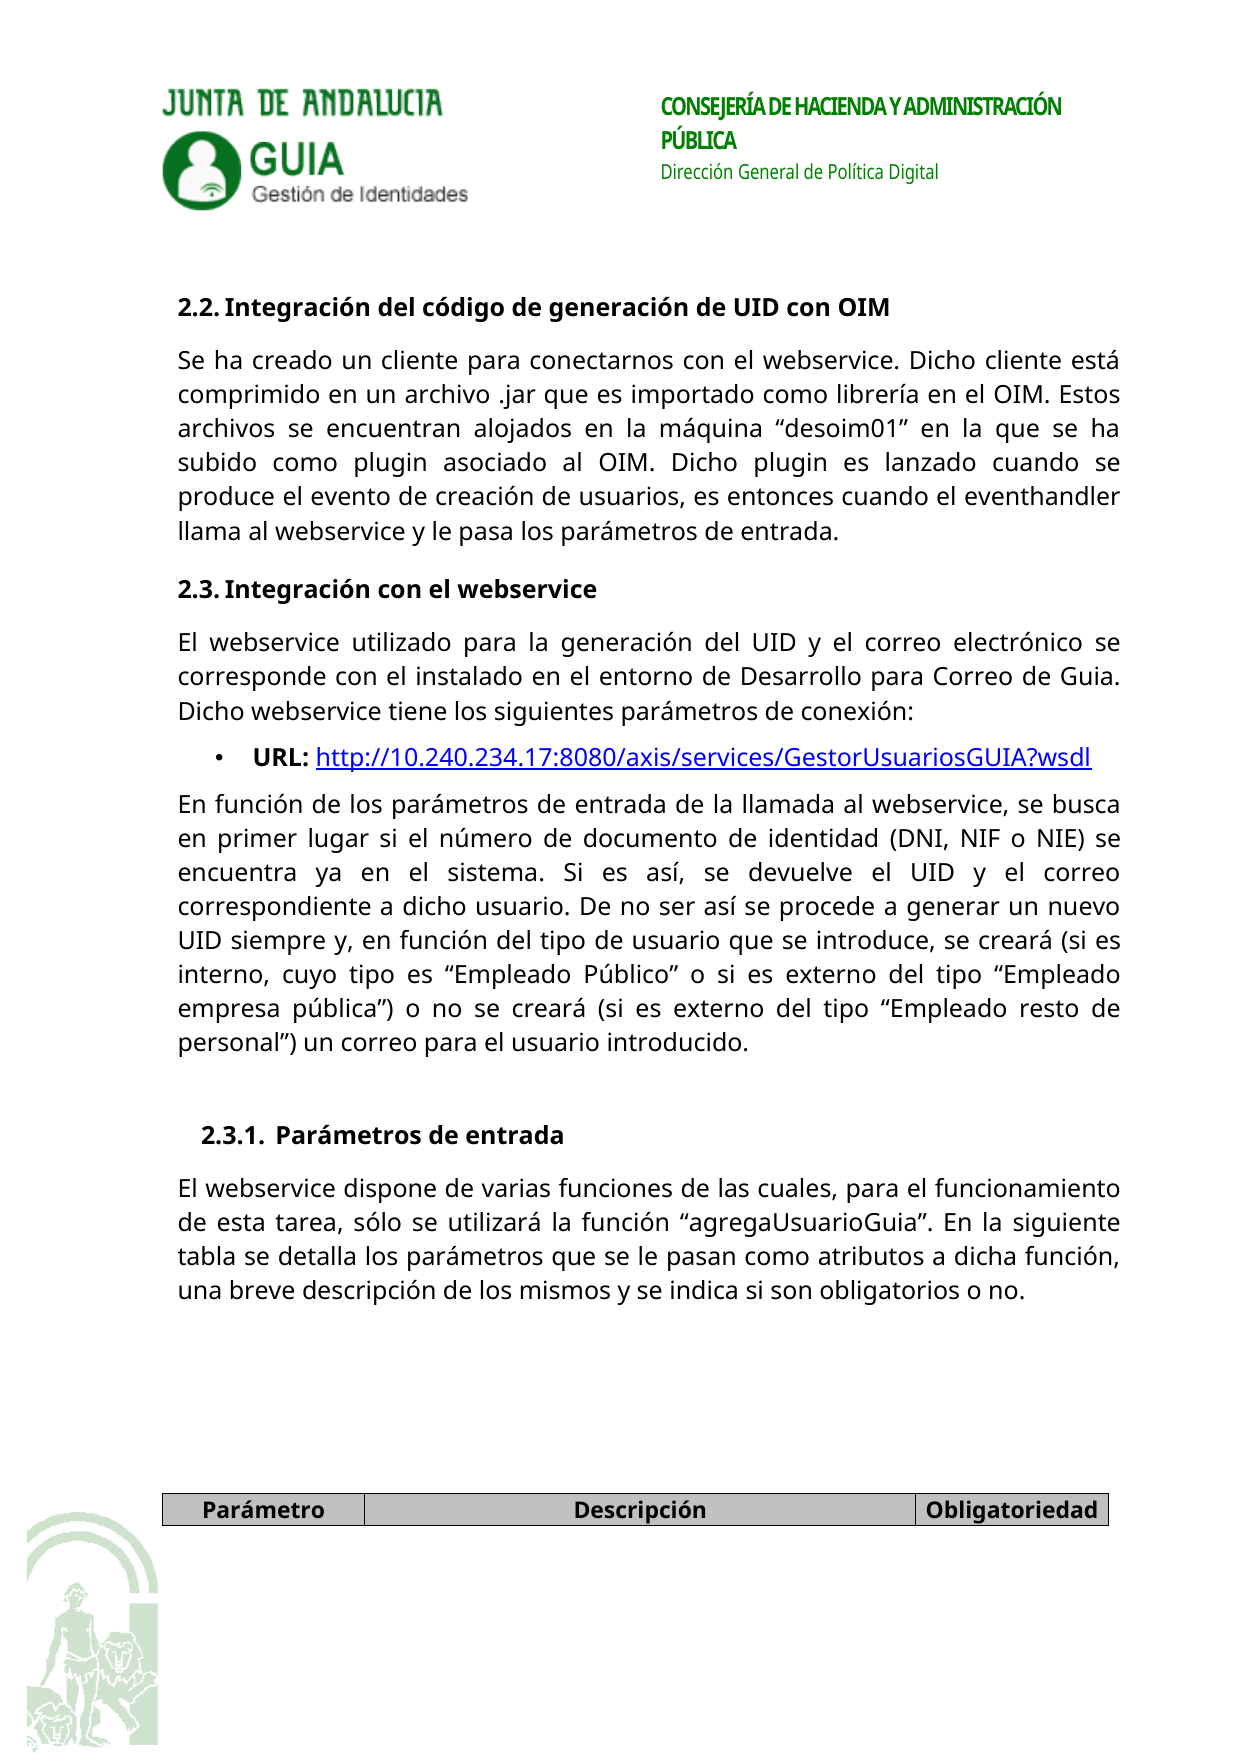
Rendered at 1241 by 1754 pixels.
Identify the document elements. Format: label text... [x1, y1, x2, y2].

subtitle Integración del código de generación de UID con OIM [177, 290, 1122, 324]
table_header Descripción [365, 1494, 915, 1525]
list URL: http://10.240.234.17:8080/axis/services/GestorUsuariosGUIA?wsdl [215, 740, 1122, 774]
table_header Parámetro [163, 1494, 364, 1525]
picture [147, 82, 498, 225]
picture [26, 1511, 159, 1753]
text En función de los parámetros de entrada de la llamada al webservice, se busca en primer lugar si el número de documento de identidad (DNI, NIF o NIE) se encuentra ya en el sistema. Si es así, se devuelve el UID y el correo correspondiente a dicho usuario. De no ser así se procede a generar un nuevo UID siempre y, en función del tipo de usuario que se introduce, se creará (si es interno, cuyo tipo es “Empleado Público” o si es externo del tipo “Empleado empresa pública”) o no se creará (si es externo del tipo “Empleado resto de personal”) un correo para el usuario introducido. [177, 786, 1122, 1059]
table_header Obligatoriedad [916, 1494, 1108, 1525]
text Se ha creado un cliente para conectarnos con el webservice. Dicho cliente está comprimido en un archivo .jar que es importado como librería en el OIM. Estos archivos se encuentran alojados en la máquina “desoim01” en la que se ha subido como plugin asociado al OIM. Dicho plugin es lanzado cuando se produce el evento de creación de usuarios, es entonces cuando el eventhandler llama al webservice y le pasa los parámetros de entrada. [177, 343, 1122, 547]
text El webservice dispone de varias funciones de las cuales, para el funcionamiento de esta tarea, sólo se utilizará la función “agregaUsuarioGuia”. En la siguiente tabla se detalla los parámetros que se le pasan como atributos a dicha función, una breve descripción de los mismos y se indica si son obligatorios o no. [177, 1171, 1122, 1307]
text El webservice utilizado para la generación del UID y el correo electrónico se corresponde con el instalado en el entorno de Desarrollo para Correo de Guia. Dicho webservice tiene los siguientes parámetros de conexión: [177, 625, 1122, 727]
subtitle Integración con el webservice [177, 572, 1122, 606]
subtitle Parámetros de entrada [201, 1118, 1122, 1152]
